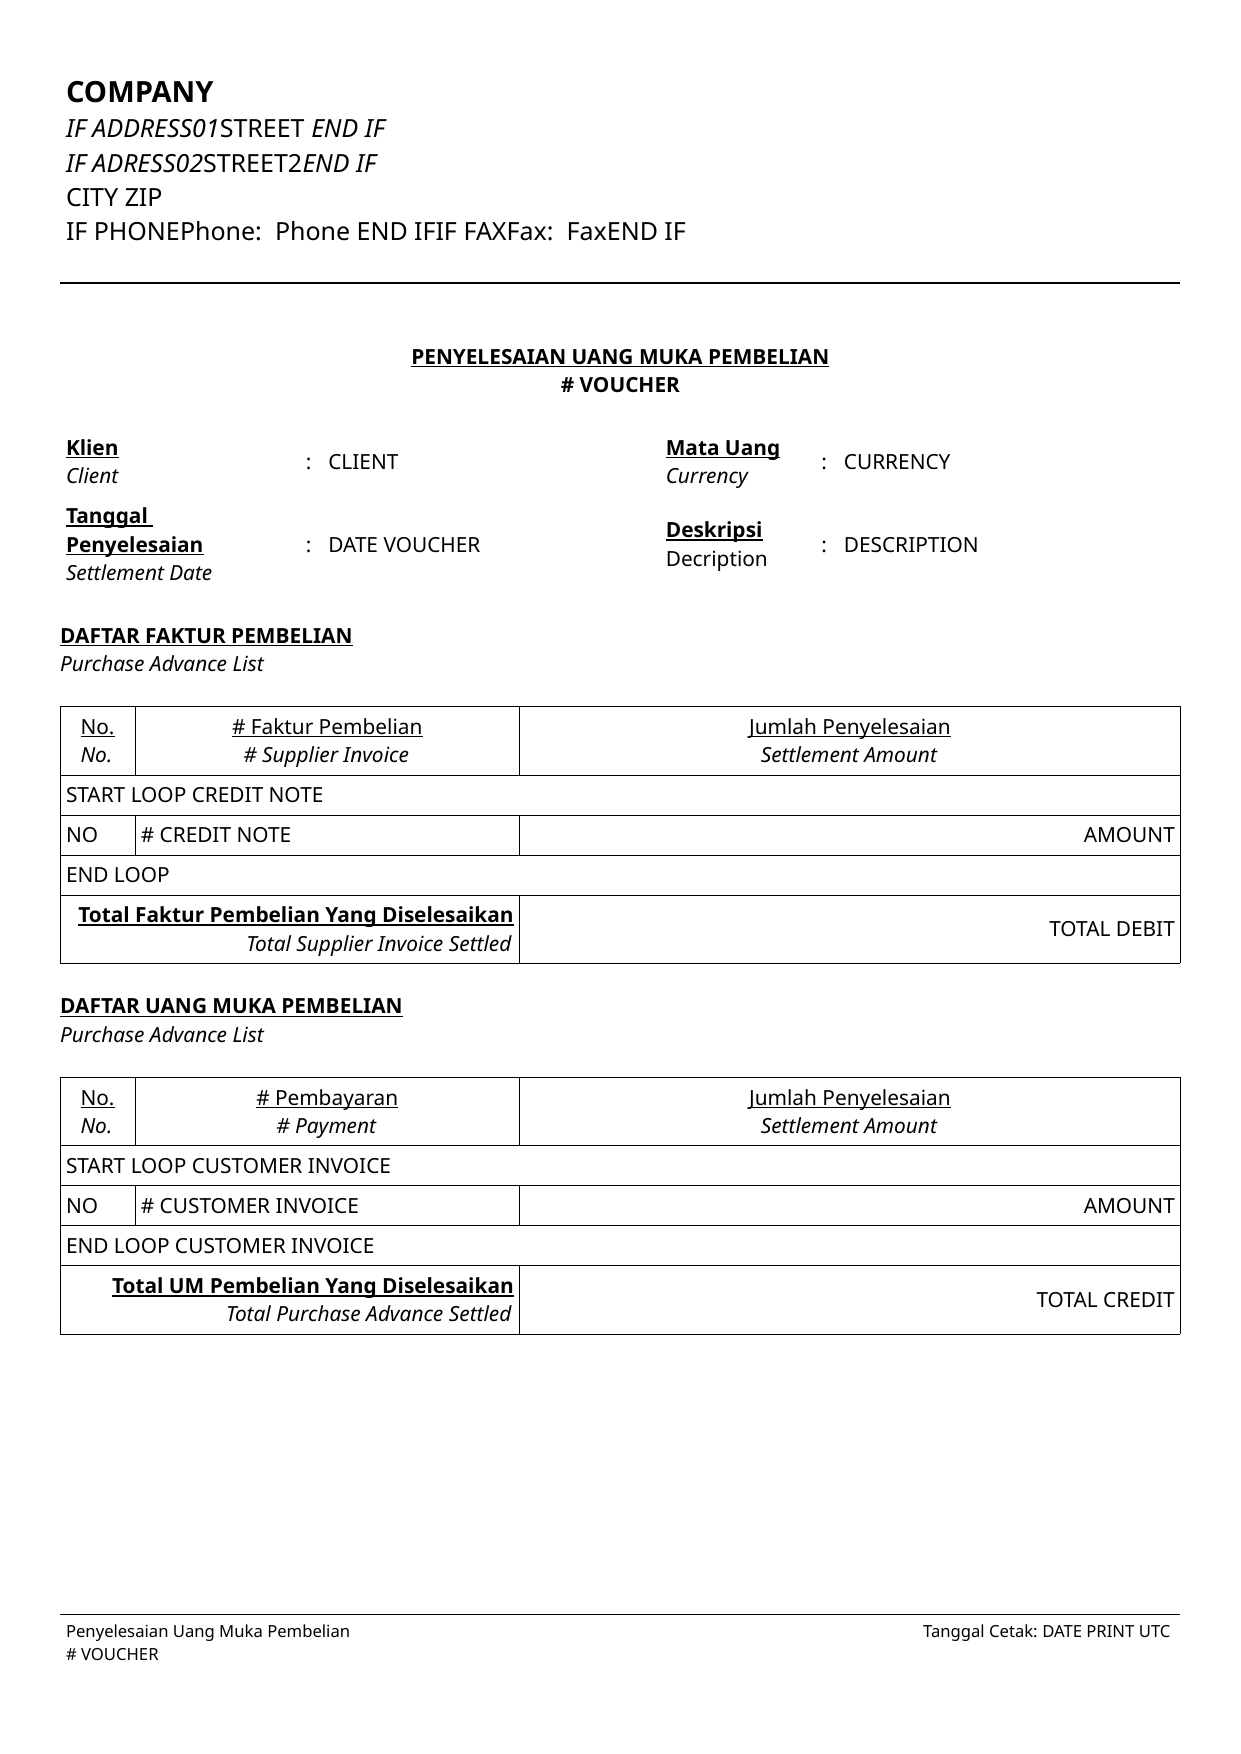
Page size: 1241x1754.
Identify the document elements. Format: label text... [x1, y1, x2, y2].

table_header # Faktur Pembelian # Supplier Invoice [136, 707, 519, 774]
table_cell Tanggal Penyelesaian Settlement Date [60, 496, 294, 592]
table_cell TOTAL DEBIT [520, 896, 1180, 963]
table_header : [294, 427, 322, 496]
text DAFTAR UANG MUKA PEMBELIAN [60, 991, 1180, 1020]
table_cell START LOOP CREDIT NOTE [61, 776, 1180, 814]
table_cell NO [61, 816, 135, 854]
table_header Klien Client [60, 427, 294, 496]
table_header CURRENCY [838, 427, 1180, 496]
table_cell Total UM Pembelian Yang Diselesaikan Total Purchase Advance Settled [61, 1266, 519, 1334]
text # VOUCHER [60, 370, 1180, 399]
table_header [651, 427, 660, 496]
table_cell [651, 496, 660, 592]
table_header CLIENT [323, 427, 651, 496]
table_cell # CREDIT NOTE [136, 816, 519, 854]
table_cell Deskripsi Decription [660, 496, 810, 592]
table_cell DESCRIPTION [838, 496, 1180, 592]
text PENYELESAIAN UANG MUKA PEMBELIAN [60, 342, 1180, 370]
table_header # Pembayaran # Payment [136, 1078, 519, 1145]
table_cell START LOOP CUSTOMER INVOICE [61, 1146, 1180, 1185]
text Purchase Advance List [60, 1020, 1180, 1048]
table_header Jumlah Penyelesaian Settlement Amount [520, 1078, 1180, 1145]
table_cell AMOUNT [520, 816, 1180, 854]
table_header No. No. [61, 707, 135, 774]
text Purchase Advance List [60, 649, 1180, 678]
table_cell END LOOP CUSTOMER INVOICE [61, 1226, 1180, 1265]
table_cell NO [61, 1186, 135, 1225]
table_header Mata Uang Currency [660, 427, 810, 496]
table_cell TOTAL CREDIT [520, 1266, 1180, 1334]
table_header Jumlah Penyelesaian Settlement Amount [520, 707, 1180, 774]
table_cell Total Faktur Pembelian Yang Diselesaikan Total Supplier Invoice Settled [61, 896, 519, 963]
table_cell END LOOP [61, 856, 1180, 894]
table_cell # CUSTOMER INVOICE [136, 1186, 519, 1225]
table_cell DATE VOUCHER [323, 496, 651, 592]
table_cell : [810, 496, 838, 592]
table_header : [810, 427, 838, 496]
text DAFTAR FAKTUR PEMBELIAN [60, 621, 1180, 649]
table_cell : [294, 496, 322, 592]
table_cell AMOUNT [520, 1186, 1180, 1225]
table_header No. No. [61, 1078, 135, 1145]
